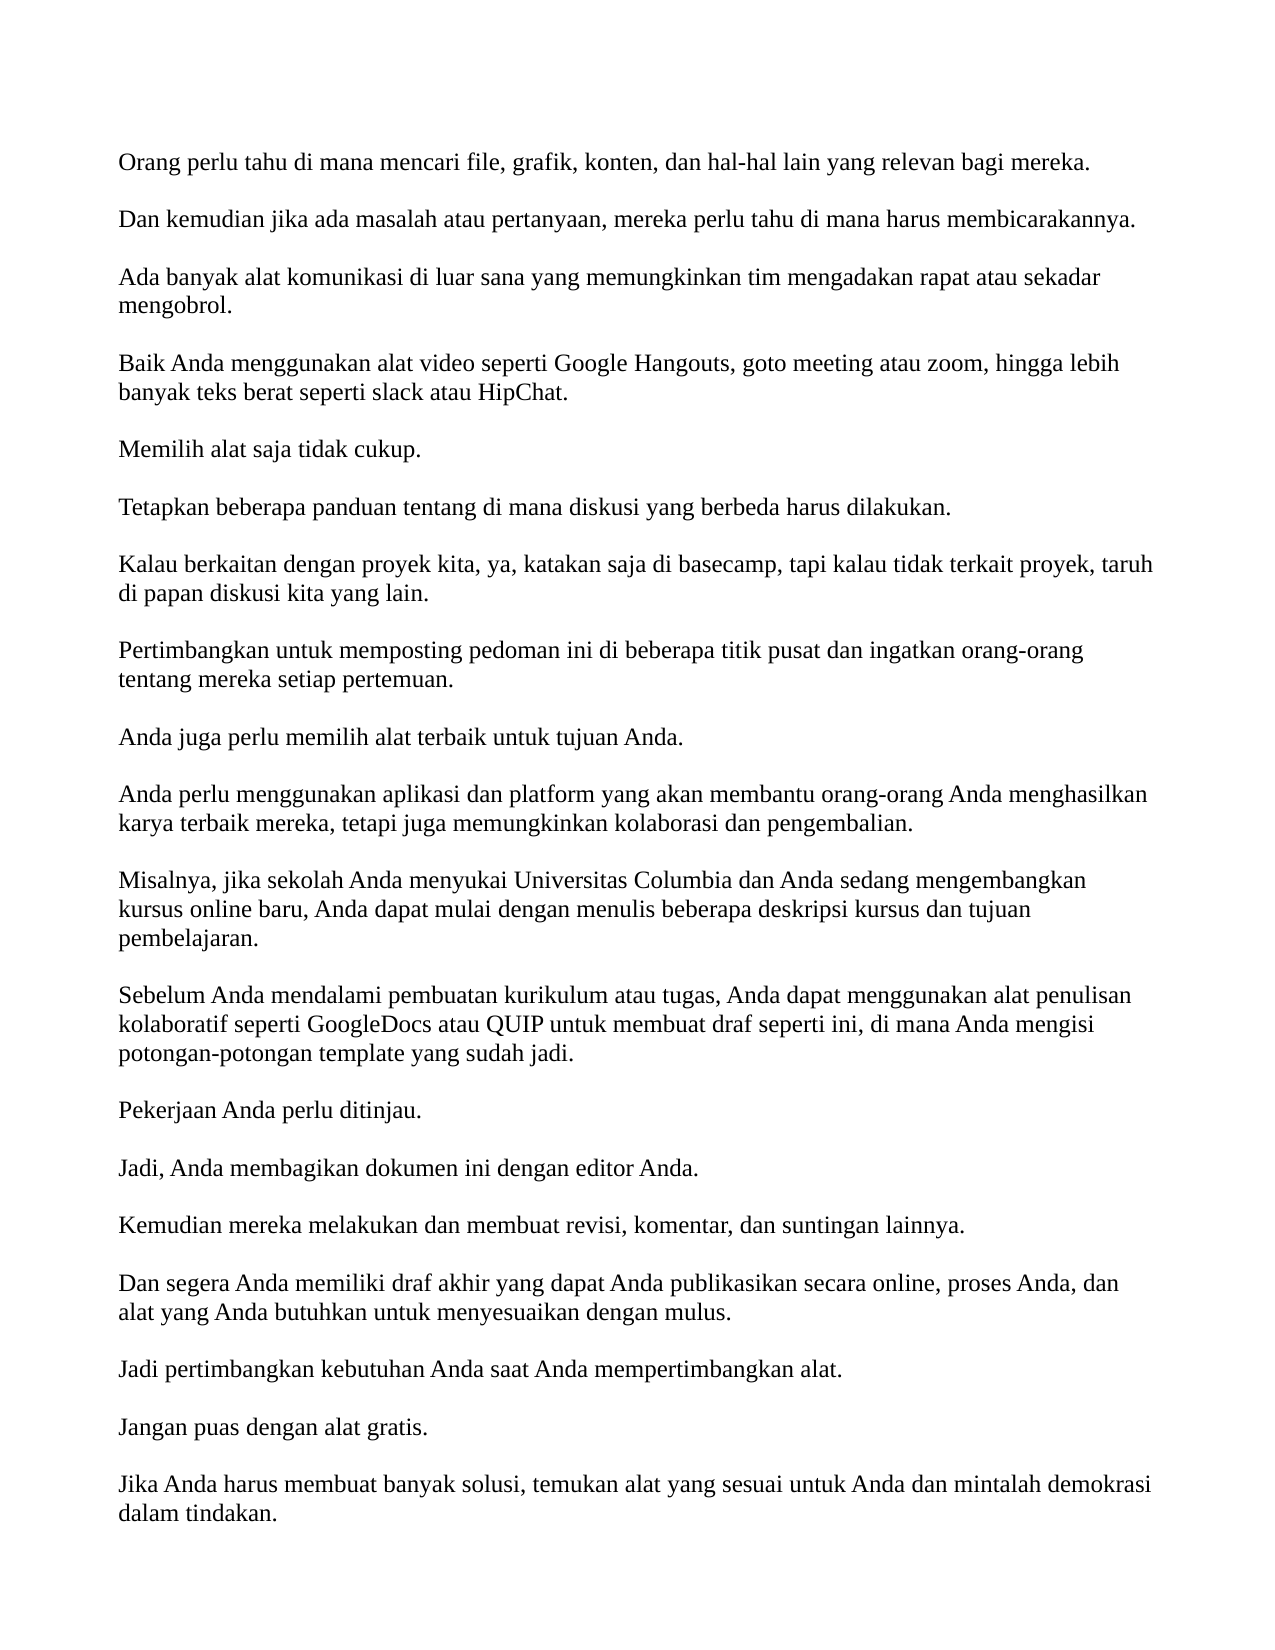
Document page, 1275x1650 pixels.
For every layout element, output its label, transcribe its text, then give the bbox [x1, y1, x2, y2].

text Pertimbangkan untuk memposting pedoman ini di beberapa titik pusat dan ingatkan orang-orang tentang mereka setiap pertemuan. [118, 636, 1157, 693]
text Dan segera Anda memiliki draf akhir yang dapat Anda publikasikan secara online, proses Anda, dan alat yang Anda butuhkan untuk menyesuaikan dengan mulus. [118, 1268, 1157, 1326]
text Pekerjaan Anda perlu ditinjau. [118, 1096, 1157, 1124]
text Jangan puas dengan alat gratis. [118, 1412, 1157, 1441]
text Misalnya, jika sekolah Anda menyukai Universitas Columbia dan Anda sedang mengembangkan kursus online baru, Anda dapat mulai dengan menulis beberapa deskripsi kursus dan tujuan pembelajaran. [118, 866, 1157, 952]
text Memilih alat saja tidak cukup. [118, 434, 1157, 463]
text Anda juga perlu memilih alat terbaik untuk tujuan Anda. [118, 722, 1157, 751]
text Tetapkan beberapa panduan tentang di mana diskusi yang berbeda harus dilakukan. [118, 492, 1157, 521]
text Kemudian mereka melakukan dan membuat revisi, komentar, dan suntingan lainnya. [118, 1211, 1157, 1239]
text Baik Anda menggunakan alat video seperti Google Hangouts, goto meeting atau zoom, hingga lebih banyak teks berat seperti slack atau HipChat. [118, 348, 1157, 406]
text Ada banyak alat komunikasi di luar sana yang memungkinkan tim mengadakan rapat atau sekadar mengobrol. [118, 262, 1157, 319]
text Kalau berkaitan dengan proyek kita, ya, katakan saja di basecamp, tapi kalau tidak terkait proyek, taruh di papan diskusi kita yang lain. [118, 549, 1157, 607]
text Jadi pertimbangkan kebutuhan Anda saat Anda mempertimbangkan alat. [118, 1354, 1157, 1383]
text Jadi, Anda membagikan dokumen ini dengan editor Anda. [118, 1153, 1157, 1182]
text Jika Anda harus membuat banyak solusi, temukan alat yang sesuai untuk Anda dan mintalah demokrasi dalam tindakan. [118, 1469, 1157, 1527]
text Dan kemudian jika ada masalah atau pertanyaan, mereka perlu tahu di mana harus membicarakannya. [118, 204, 1157, 233]
text Anda perlu menggunakan aplikasi dan platform yang akan membantu orang-orang Anda menghasilkan karya terbaik mereka, tetapi juga memungkinkan kolaborasi dan pengembalian. [118, 779, 1157, 837]
text Sebelum Anda mendalami pembuatan kurikulum atau tugas, Anda dapat menggunakan alat penulisan kolaboratif seperti GoogleDocs atau QUIP untuk membuat draf seperti ini, di mana Anda mengisi potongan-potongan template yang sudah jadi. [118, 981, 1157, 1067]
text Orang perlu tahu di mana mencari file, grafik, konten, dan hal-hal lain yang relevan bagi mereka. [118, 147, 1157, 176]
